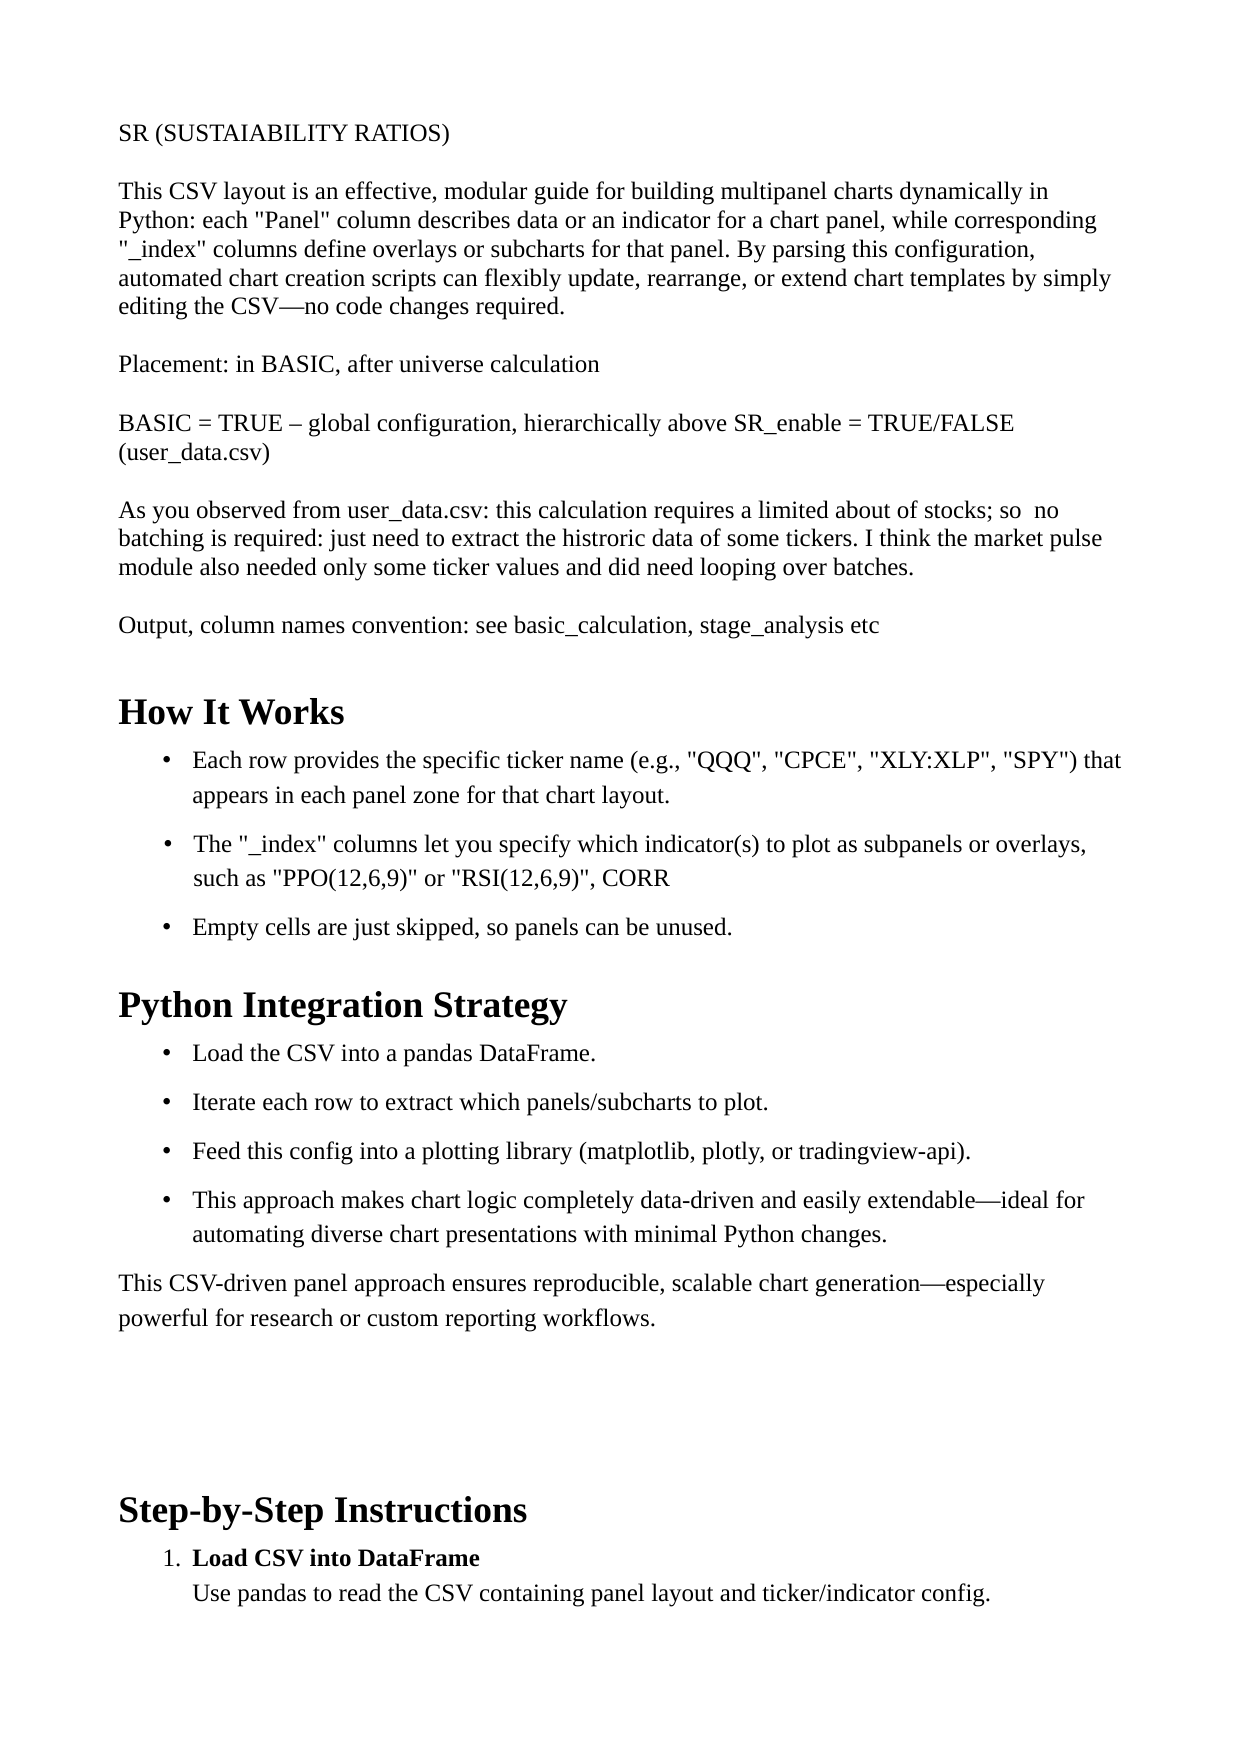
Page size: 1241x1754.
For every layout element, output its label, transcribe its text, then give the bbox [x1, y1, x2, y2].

text Placement: in BASIC, after universe calculation [118, 349, 1122, 378]
text BASIC = TRUE – global configuration, hierarchically above SR_enable = TRUE/FALSE (user_data.csv) [118, 408, 1122, 465]
list Each row provides the specific ticker name (e.g., "QQQ", "CPCE", "XLY:XLP", "SPY") that appears in each panel zone for that chart layout. [162, 745, 1122, 808]
list The "_index" columns let you specify which indicator(s) to plot as subpanels or overlays, such as "PPO(12,6,9)" or "RSI(12,6,9)", CORR [164, 829, 1122, 892]
list Load the CSV into a pandas DataFrame. [162, 1038, 1122, 1067]
subtitle Step-by-Step Instructions [118, 1488, 1122, 1531]
text This CSV layout is an effective, modular guide for building multipanel charts dynamically in Python: each "Panel" column describes data or an indicator for a chart panel, while corresponding "_index" columns define overlays or subcharts for that panel. By parsing this configuration, automated chart creation scripts can flexibly update, rearrange, or extend chart templates by simply editing the CSV—no code changes required. [118, 176, 1122, 320]
subtitle How It Works [118, 689, 1122, 733]
list Feed this config into a plotting library (matplotlib, plotly, or tradingview-api). [162, 1136, 1122, 1165]
text As you observed from user_data.csv: this calculation requires a limited about of stocks; so no batching is required: just need to extract the histroric data of some tickers. I think the market pulse module also needed only some ticker values and did need looping over batches. [118, 495, 1122, 581]
list This approach makes chart logic completely data-driven and easily extendable—ideal for automating diverse chart presentations with minimal Python changes. [162, 1185, 1122, 1248]
list Load CSV into DataFrame Use pandas to read the CSV containing panel layout and ticker/indicator config. [162, 1543, 1122, 1607]
list Iterate each row to extract which panels/subcharts to plot. [162, 1087, 1122, 1116]
list Empty cells are just skipped, so panels can be unused. [162, 912, 1122, 941]
subtitle Python Integration Strategy [118, 982, 1122, 1025]
text Output, column names convention: see basic_calculation, stage_analysis etc [118, 611, 1122, 639]
text SR (SUSTAIABILITY RATIOS) [118, 118, 1122, 147]
text This CSV-driven panel approach ensures reproducible, scalable chart generation—especially powerful for research or custom reporting workflows. [118, 1268, 1122, 1332]
